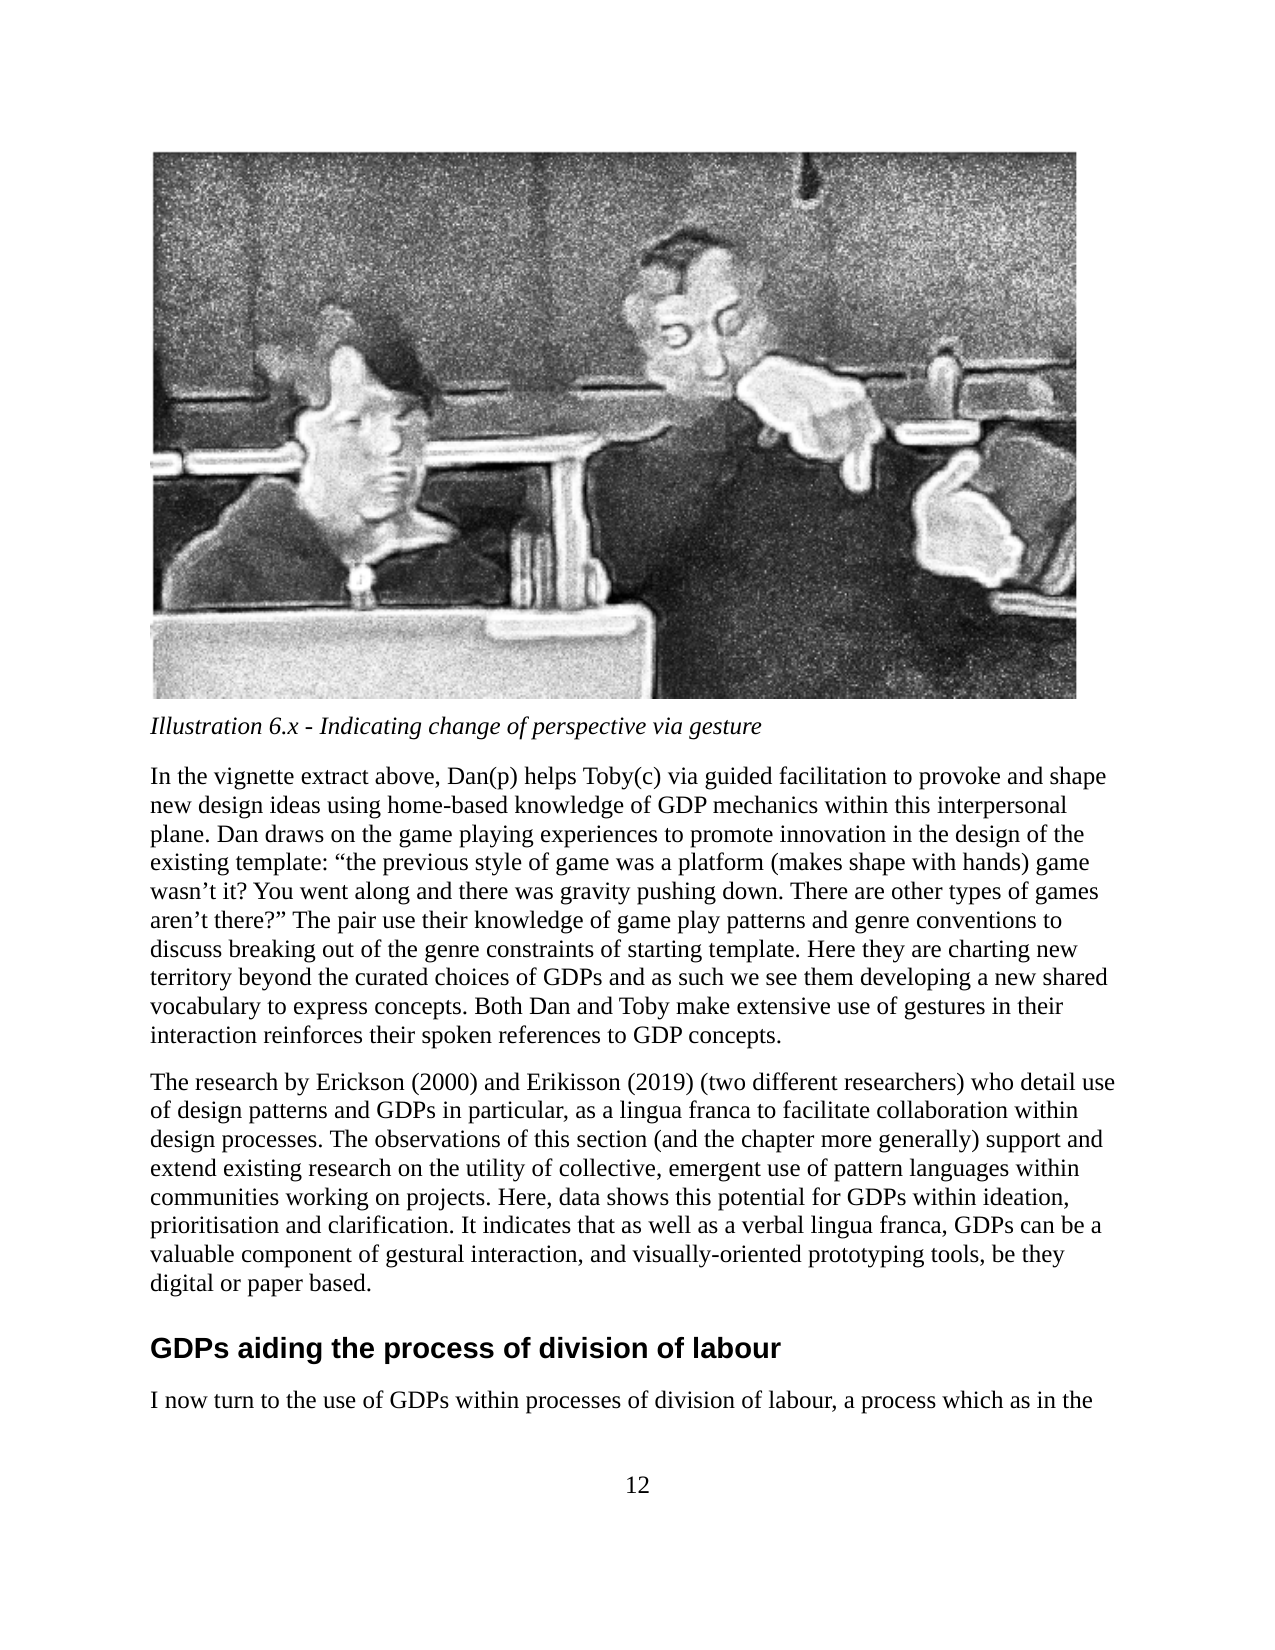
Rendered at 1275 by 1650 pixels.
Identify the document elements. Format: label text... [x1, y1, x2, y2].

text The research by Erickson (2000) and Erikisson (2019) (two different researchers) who detail use of design patterns and GDPs in particular, as a lingua franca to facilitate collaboration within design processes. The observations of this section (and the chapter more generally) support and extend existing research on the utility of collective, emergent use of pattern languages within communities working on projects. Here, data shows this potential for GDPs within ideation, prioritisation and clarification. It indicates that as well as a verbal lingua franca, GDPs can be a valuable component of gestural interaction, and visually-oriented prototyping tools, be they digital or paper based. [150, 1067, 1125, 1297]
picture [150, 150, 1077, 699]
text In the vignette extract above, Dan(p) helps Toby(c) via guided facilitation to provoke and shape new design ideas using home-based knowledge of GDP mechanics within this interpersonal plane. Dan draws on the game playing experiences to promote innovation in the design of the existing template: “the previous style of game was a platform (makes shape with hands) game wasn’t it? You went along and there was gravity pushing down. There are other types of games aren’t there?” The pair use their knowledge of game play patterns and genre conventions to discuss breaking out of the genre constraints of starting template. Here they are charting new territory beyond the curated choices of GDPs and as such we see them developing a new shared vocabulary to express concepts. Both Dan and Toby make extensive use of gestures in their interaction reinforces their spoken references to GDP concepts. [150, 761, 1125, 1049]
text Illustration 6.x - Indicating change of perspective via gesture [150, 711, 1125, 740]
text I now turn to the use of GDPs within processes of division of labour, a process which as in the [150, 1386, 1125, 1414]
subtitle GDPs aiding the process of division of labour [150, 1331, 1125, 1364]
